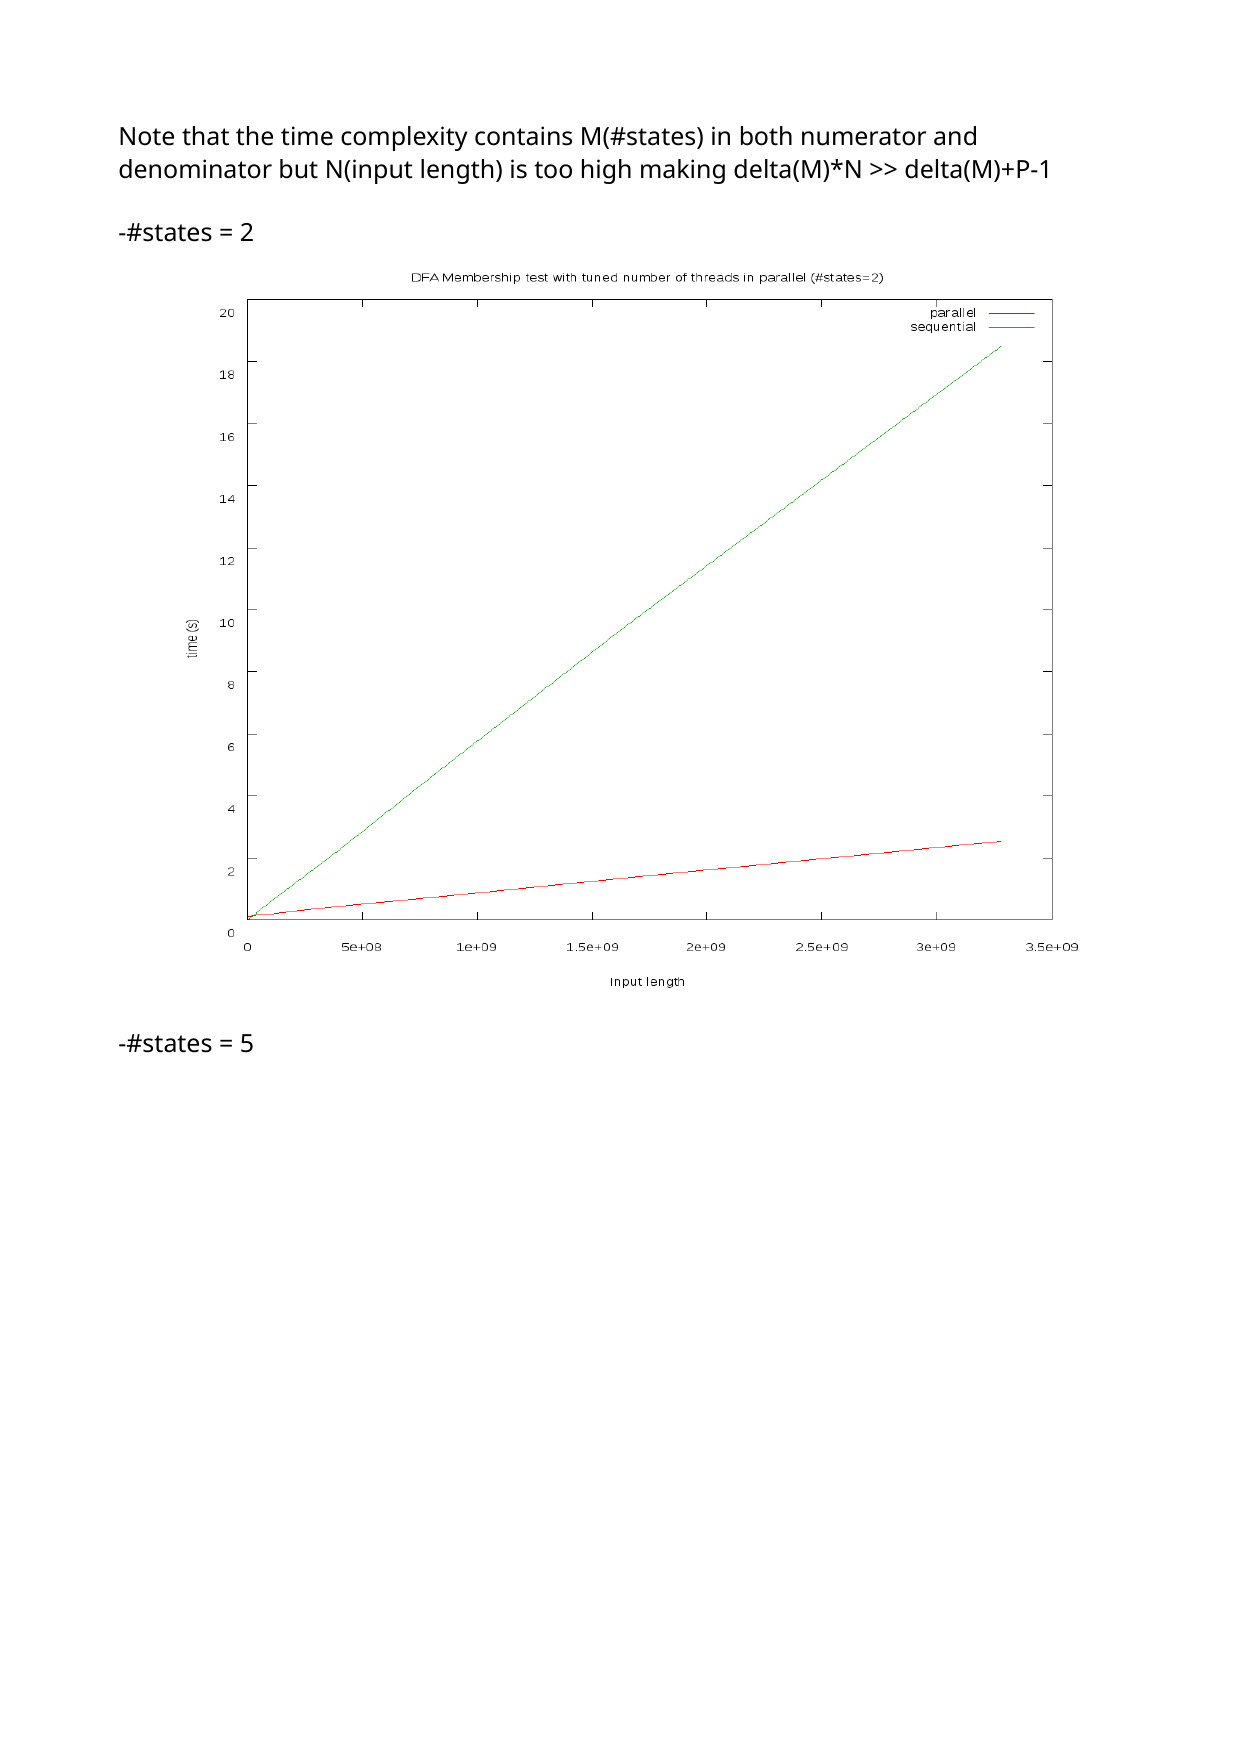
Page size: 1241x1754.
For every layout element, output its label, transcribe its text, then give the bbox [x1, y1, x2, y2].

text -#states = 5 [118, 1025, 1122, 1059]
picture [180, 257, 1079, 992]
text -#states = 2 [118, 215, 1122, 249]
text Note that the time complexity contains M(#states) in both numerator and denominator but N(input length) is too high making delta(M)*N >> delta(M)+P-1 [118, 118, 1122, 186]
